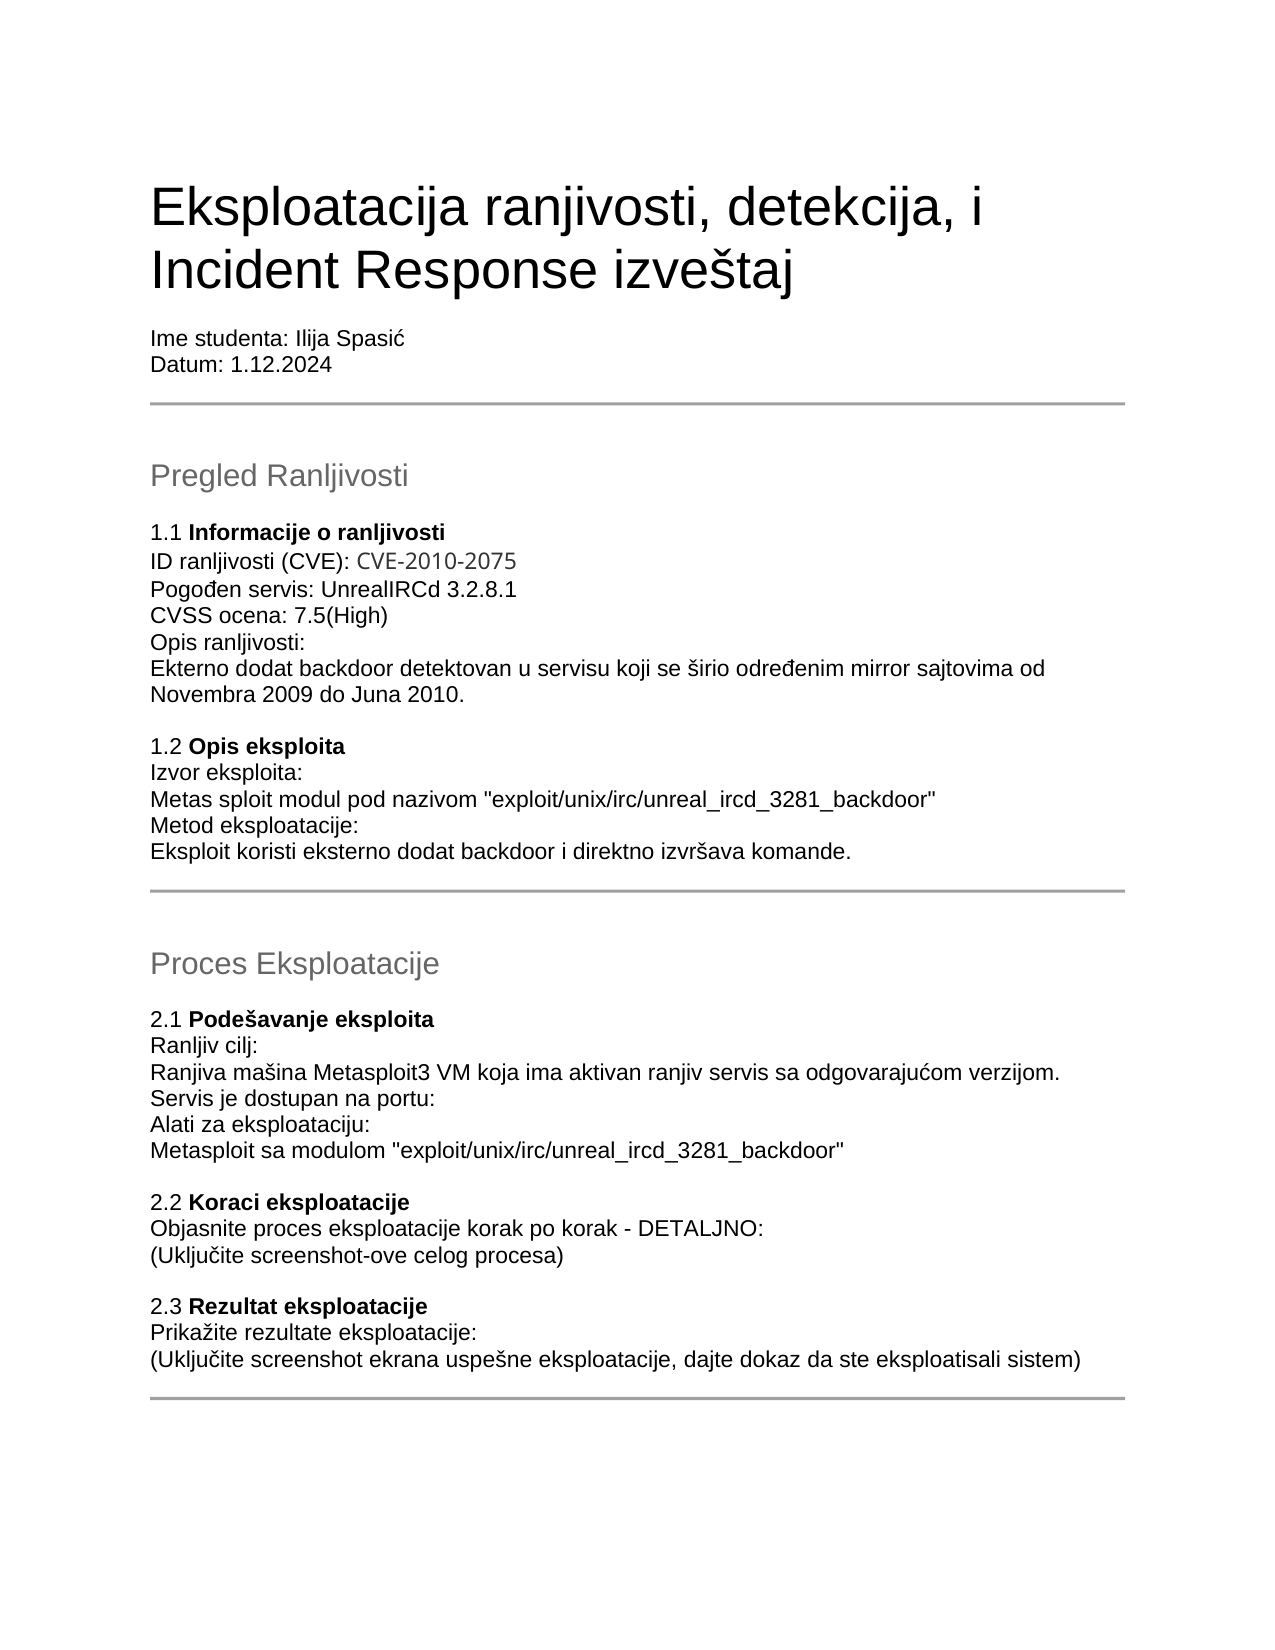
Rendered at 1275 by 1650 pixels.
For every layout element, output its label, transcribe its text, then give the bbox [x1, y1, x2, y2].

subtitle Pregled Ranljivosti [150, 457, 1125, 493]
text Ime studenta: Ilija Spasić Datum: 1.12.2024 [150, 324, 1125, 377]
text 2.2 Koraci eksploatacije Objasnite proces eksploatacije korak po korak - DETALJNO: (Uključite screenshot-ove celog procesa) [150, 1189, 1125, 1268]
subtitle Proces Eksploatacije [150, 945, 1125, 981]
text 1.2 Opis eksploita Izvor eksploita: Metas sploit modul pod nazivom "exploit/unix/irc/unreal_ircd_3281_backdoor" Metod eksploatacije: Eksploit koristi eksterno dodat backdoor i direktno izvršava komande. [150, 733, 1125, 864]
text 2.1 Podešavanje eksploita Ranljiv cilj: Ranjiva mašina Metasploit3 VM koja ima aktivan ranjiv servis sa odgovarajućom verzijom. Servis je dostupan na portu: Alati za eksploataciju: Metasploit sa modulom "exploit/unix/irc/unreal_ircd_3281_backdoor" [150, 1006, 1125, 1164]
text 1.1 Informacije o ranljivosti ID ranljivosti (CVE): CVE-2010-2075 Pogođen servis: UnrealIRCd 3.2.8.1 CVSS ocena: 7.5(High) Opis ranljivosti: Ekterno dodat backdoor detektovan u servisu koji se širio određenim mirror sajtovima od Novembra 2009 do Juna 2010. [150, 518, 1125, 708]
title Eksploatacija ranjivosti, detekcija, i Incident Response izveštaj [150, 175, 1125, 299]
text 2.3 Rezultat eksploatacije Prikažite rezultate eksploatacije: (Uključite screenshot ekrana uspešne eksploatacije, dajte dokaz da ste eksploatisali sistem) [150, 1293, 1125, 1372]
